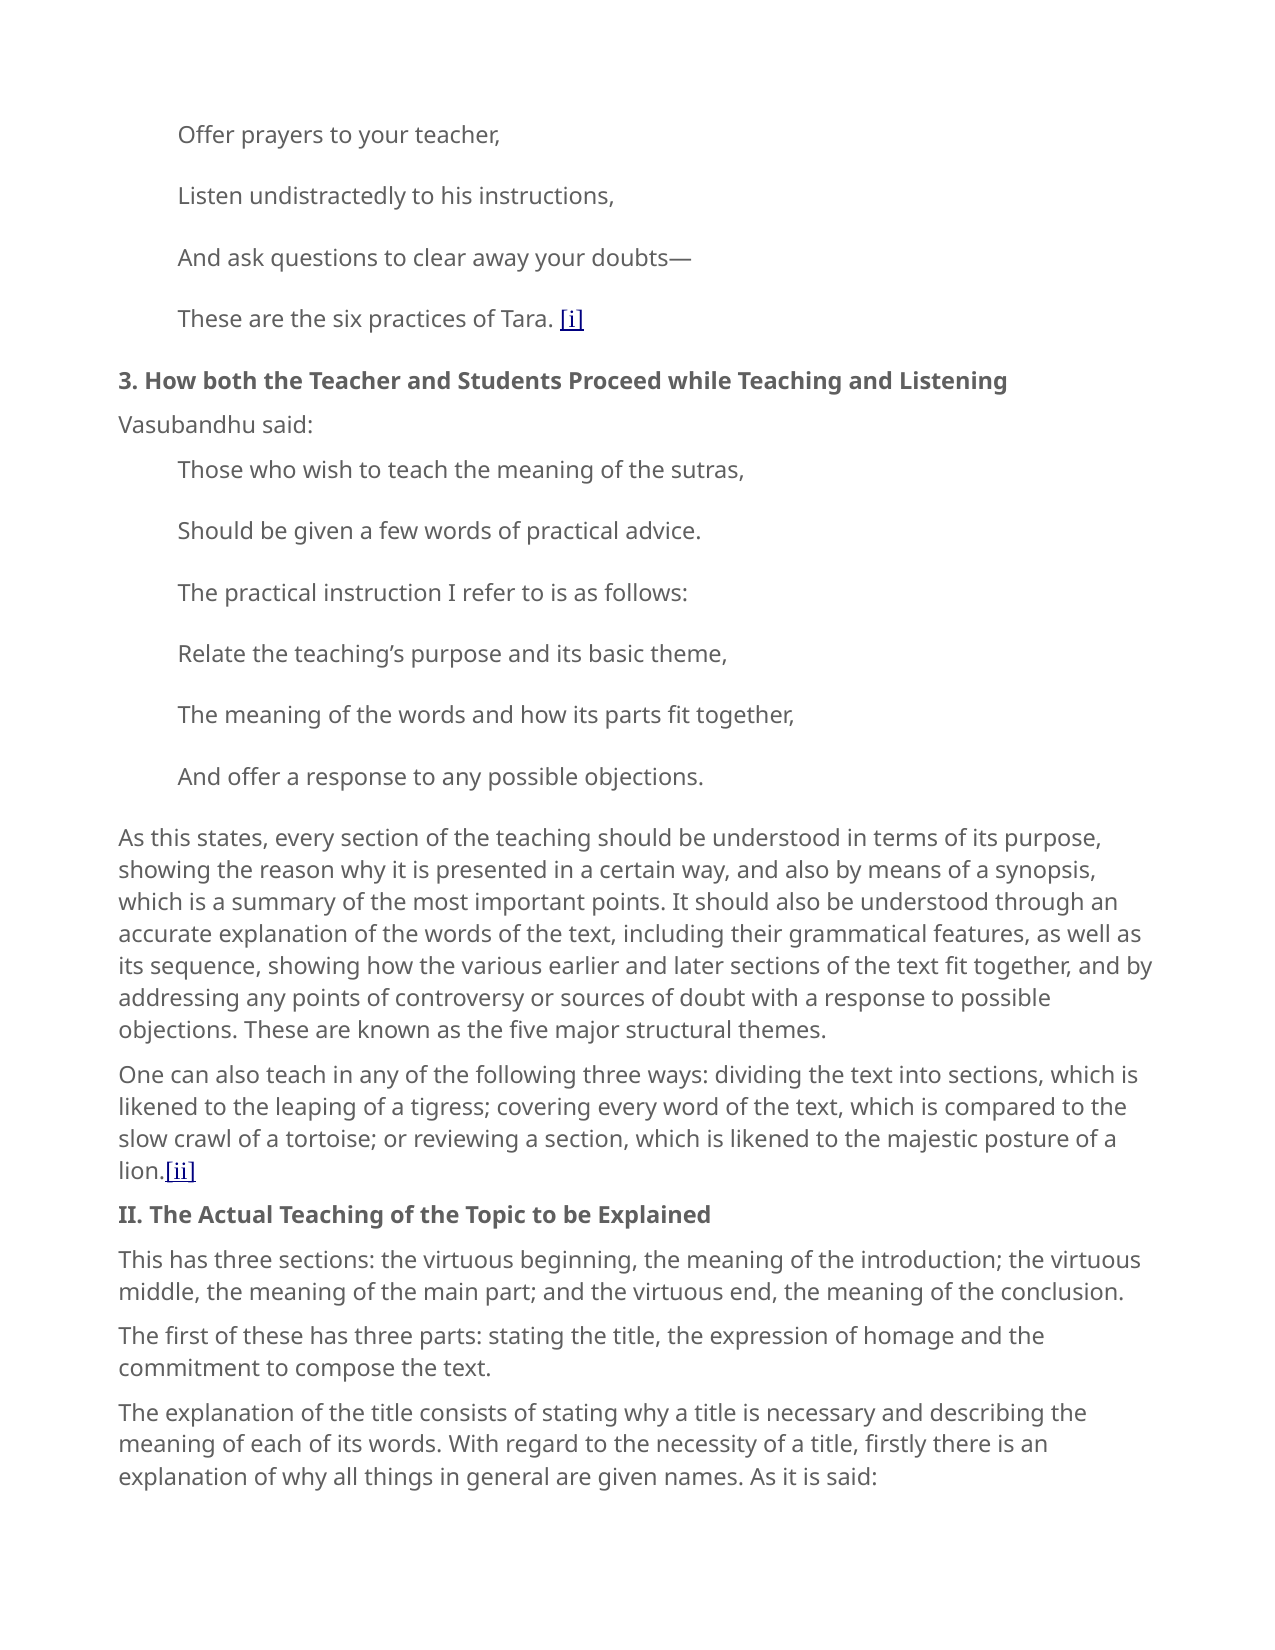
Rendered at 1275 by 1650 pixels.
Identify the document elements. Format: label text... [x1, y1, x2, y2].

text Listen undistractedly to his instructions, [177, 179, 1098, 212]
text One can also teach in any of the following three ways: dividing the text into sections, which is likened to the leaping of a tigress; covering every word of the text, which is compared to the slow crawl of a tortoise; or reviewing a section, which is likened to the majestic posture of a lion.[ii] [118, 1058, 1157, 1186]
text The first of these has three parts: stating the title, the expression of homage and the commitment to compose the text. [118, 1319, 1157, 1383]
text Should be given a few words of practical advice. [177, 514, 1098, 546]
text And ask questions to clear away your doubts— [177, 241, 1098, 273]
text Offer prayers to your teacher, [177, 118, 1098, 150]
text II. The Actual Teaching of the Topic to be Explained [118, 1198, 1157, 1230]
text As this states, every section of the teaching should be understood in terms of its purpose, showing the reason why it is presented in a certain way, and also by means of a synopsis, which is a summary of the most important points. It should also be understood through an accurate explanation of the words of the text, including their grammatical features, as well as its sequence, showing how the various earlier and later sections of the text fit together, and by addressing any points of controversy or sources of doubt with a response to possible objections. These are known as the five major structural themes. [118, 822, 1157, 1046]
text Those who wish to teach the meaning of the sutras, [177, 453, 1098, 485]
text And offer a response to any possible objections. [177, 760, 1098, 792]
text The explanation of the title consists of stating why a title is necessary and describing the meaning of each of its words. With regard to the necessity of a title, firstly there is an explanation of why all things in general are given names. As it is said: [118, 1396, 1157, 1492]
text This has three sections: the virtuous beginning, the meaning of the introduction; the virtuous middle, the meaning of the main part; and the virtuous end, the meaning of the conclusion. [118, 1243, 1157, 1307]
text The meaning of the words and how its parts fit together, [177, 699, 1098, 731]
text 3. How both the Teacher and Students Proceed while Teaching and Listening [118, 364, 1157, 396]
text These are the six practices of Tara. [i] [177, 302, 1098, 334]
text Vasubandhu said: [118, 408, 1157, 440]
text Relate the teaching’s purpose and its basic theme, [177, 637, 1098, 669]
text The practical instruction I refer to is as follows: [177, 576, 1098, 608]
